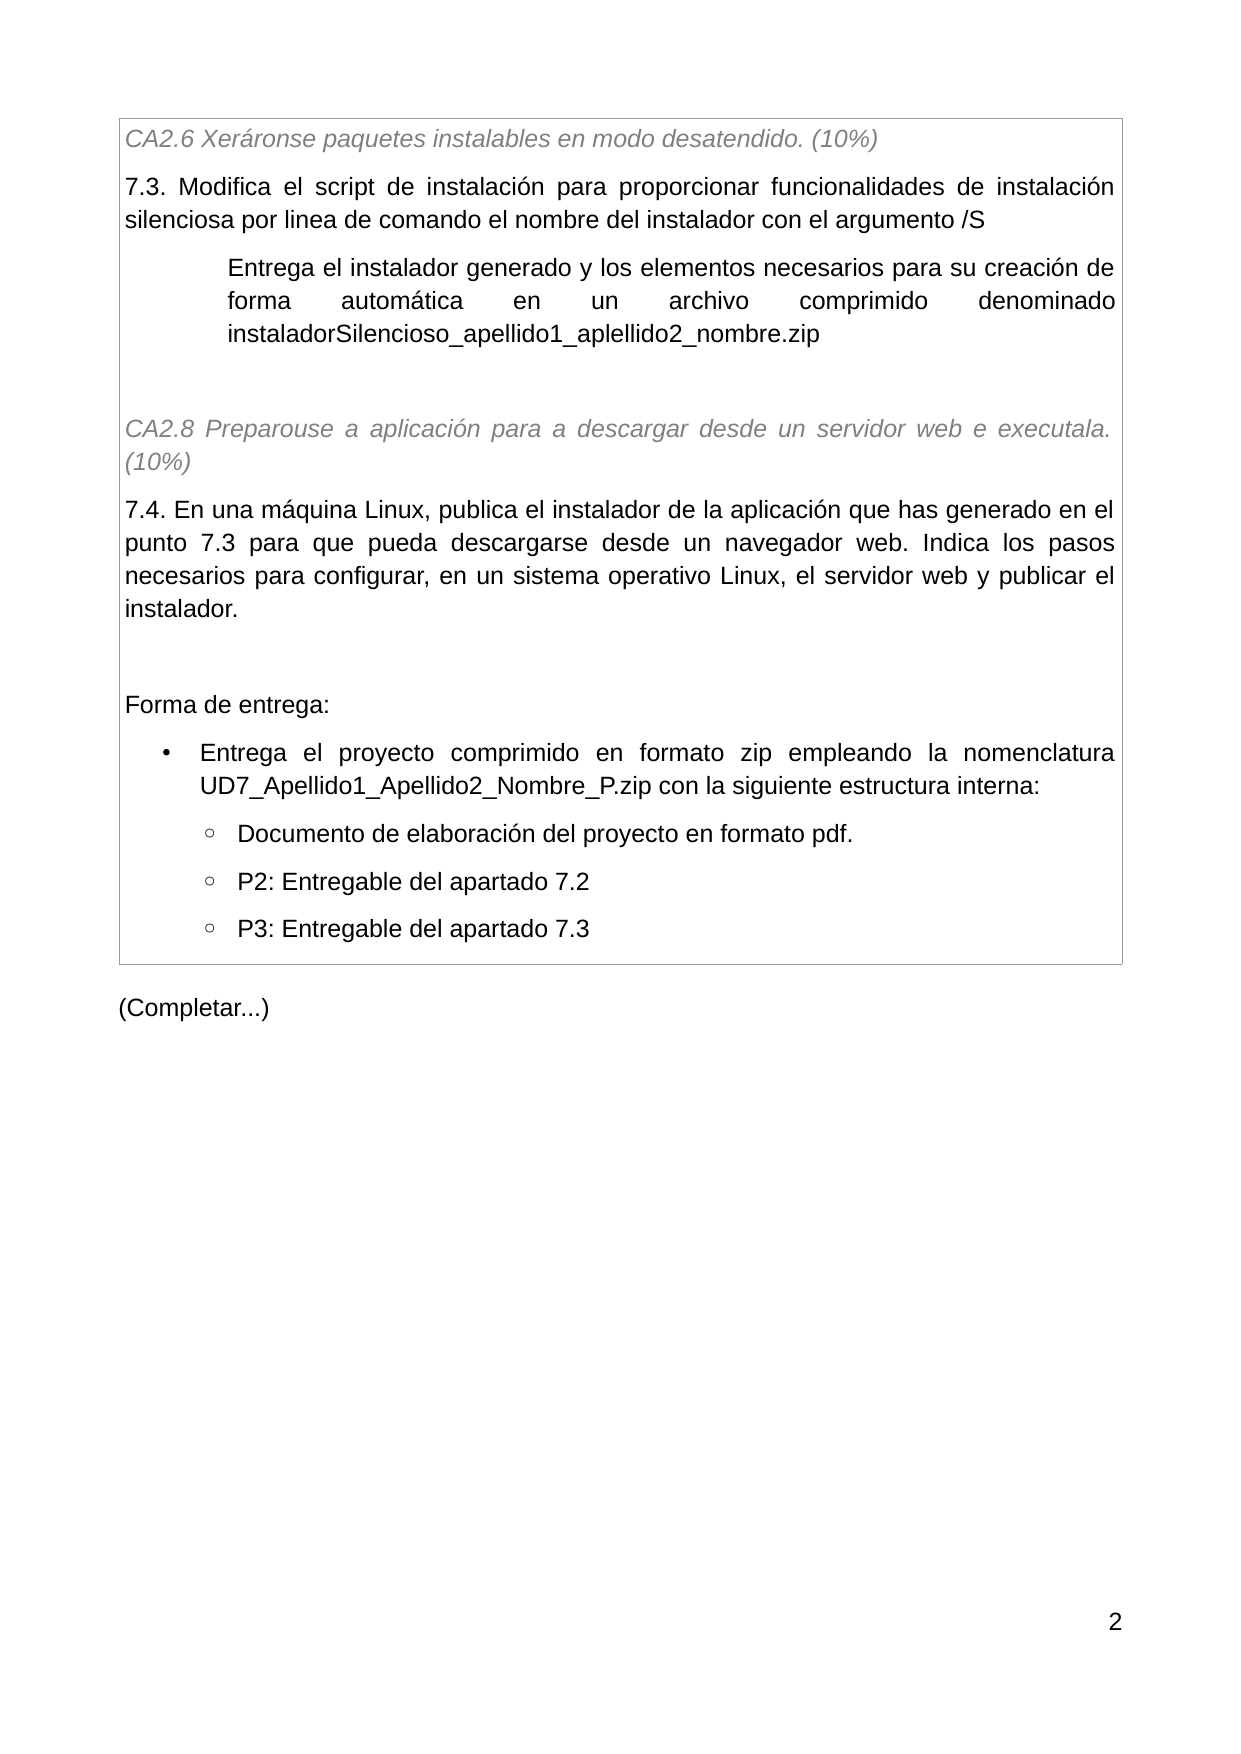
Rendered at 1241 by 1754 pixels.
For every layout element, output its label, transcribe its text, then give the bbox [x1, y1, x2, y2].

text (Completar...) [118, 993, 1122, 1021]
table_cell CA2.6 Xeráronse paquetes instalables en modo desatendido. (10%) 7.3. Modifica el script de instalación para proporcionar funcionalidades de instalación silenciosa por linea de comando el nombre del instalador con el argumento /S Entrega el instalador generado y los elementos necesarios para su creación de forma automática en un archivo comprimido denominado instaladorSilencioso_apellido1_aplellido2_nombre.zip CA2.8 Preparouse a aplicación para a descargar desde un servidor web e executala. (10%) 7.4. En una máquina Linux, publica el instalador de la aplicación que has generado en el punto 7.3 para que pueda descargarse desde un navegador web. Indica los pasos necesarios para configurar, en un sistema operativo Linux, el servidor web y publicar el instalador. Forma de entrega: Entrega el proyecto comprimido en formato zip empleando la nomenclatura UD7_Apellido1_Apellido2_Nombre_P.zip con la siguiente estructura interna: Documento de elaboración del proyecto en formato pdf. P2: Entregable del apartado 7.2 P3: Entregable del apartado 7.3 [120, 119, 1122, 964]
